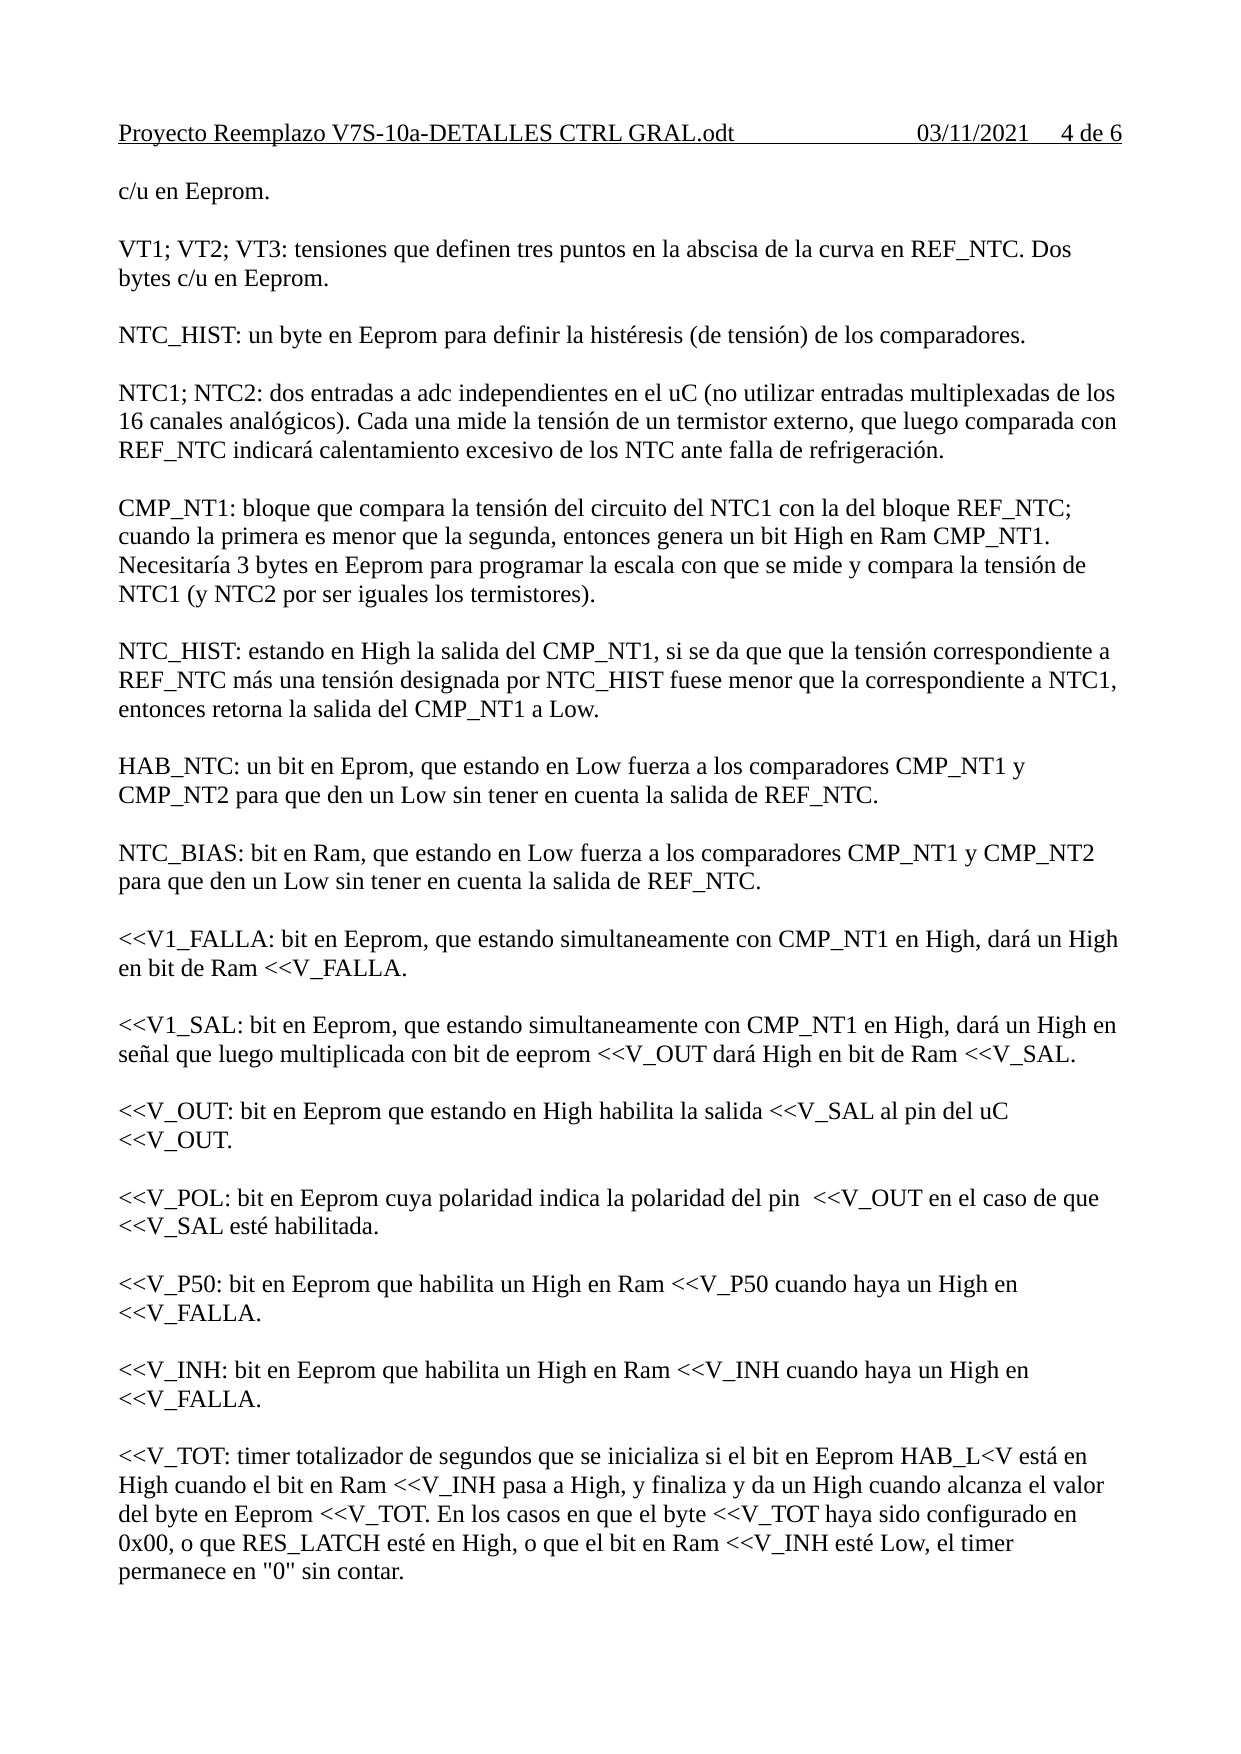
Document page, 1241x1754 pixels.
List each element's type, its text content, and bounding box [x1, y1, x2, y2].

text NTC_BIAS: bit en Ram, que estando en Low fuerza a los comparadores CMP_NT1 y CMP_NT2 para que den un Low sin tener en cuenta la salida de REF_NTC. [118, 838, 1122, 895]
text NTC1; NTC2: dos entradas a adc independientes en el uC (no utilizar entradas multiplexadas de los 16 canales analógicos). Cada una mide la tensión de un termistor externo, que luego comparada con REF_NTC indicará calentamiento excesivo de los NTC ante falla de refrigeración. [118, 378, 1122, 464]
text <<V_POL: bit en Eeprom cuya polaridad indica la polaridad del pin <<V_OUT en el caso de que <<V_SAL esté habilitada. [118, 1183, 1122, 1240]
text VT1; VT2; VT3: tensiones que definen tres puntos en la abscisa de la curva en REF_NTC. Dos bytes c/u en Eeprom. [118, 234, 1122, 291]
text <<V_TOT: timer totalizador de segundos que se inicializa si el bit en Eeprom HAB_L<V está en High cuando el bit en Ram <<V_INH pasa a High, y finaliza y da un High cuando alcanza el valor del byte en Eeprom <<V_TOT. En los casos en que el byte <<V_TOT haya sido configurado en 0x00, o que RES_LATCH esté en High, o que el bit en Ram <<V_INH esté Low, el timer permanece en "0" sin contar. [118, 1441, 1122, 1585]
text c/u en Eeprom. [118, 176, 1122, 205]
text NTC_HIST: un byte en Eeprom para definir la histéresis (de tensión) de los comparadores. [118, 320, 1122, 349]
text <<V_P50: bit en Eeprom que habilita un High en Ram <<V_P50 cuando haya un High en <<V_FALLA. [118, 1269, 1122, 1326]
text CMP_NT1: bloque que compara la tensión del circuito del NTC1 con la del bloque REF_NTC; cuando la primera es menor que la segunda, entonces genera un bit High en Ram CMP_NT1. Necesitaría 3 bytes en Eeprom para programar la escala con que se mide y compara la tensión de NTC1 (y NTC2 por ser iguales los termistores). [118, 493, 1122, 608]
text <<V_OUT: bit en Eeprom que estando en High habilita la salida <<V_SAL al pin del uC <<V_OUT. [118, 1096, 1122, 1154]
text <<V_INH: bit en Eeprom que habilita un High en Ram <<V_INH cuando haya un High en <<V_FALLA. [118, 1355, 1122, 1413]
text HAB_NTC: un bit en Eprom, que estando en Low fuerza a los comparadores CMP_NT1 y CMP_NT2 para que den un Low sin tener en cuenta la salida de REF_NTC. [118, 751, 1122, 809]
text NTC_HIST: estando en High la salida del CMP_NT1, si se da que que la tensión correspondiente a REF_NTC más una tensión designada por NTC_HIST fuese menor que la correspondiente a NTC1, entonces retorna la salida del CMP_NT1 a Low. [118, 636, 1122, 723]
text <<V1_SAL: bit en Eeprom, que estando simultaneamente con CMP_NT1 en High, dará un High en señal que luego multiplicada con bit de eeprom <<V_OUT dará High en bit de Ram <<V_SAL. [118, 1010, 1122, 1068]
text <<V1_FALLA: bit en Eeprom, que estando simultaneamente con CMP_NT1 en High, dará un High en bit de Ram <<V_FALLA. [118, 924, 1122, 981]
